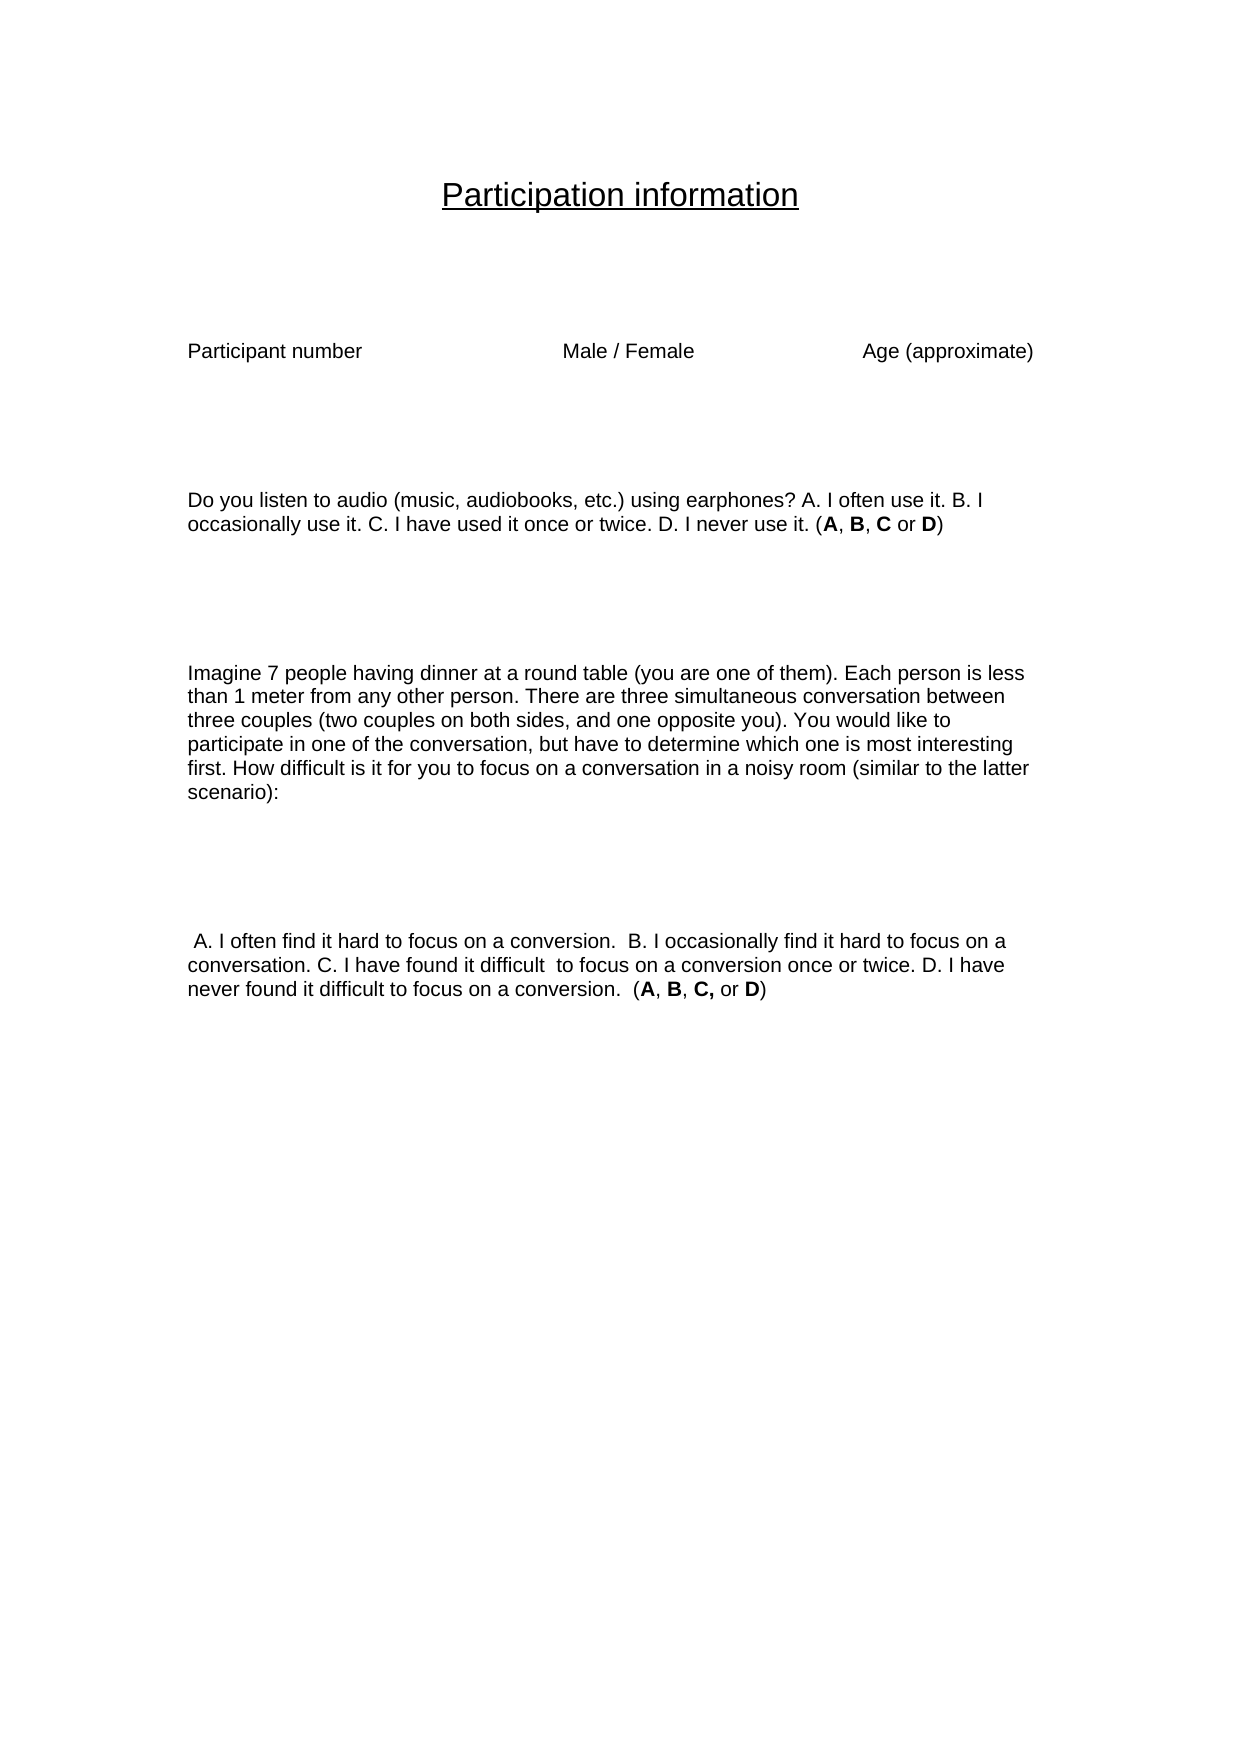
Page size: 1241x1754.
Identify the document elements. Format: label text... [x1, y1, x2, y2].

text A. I often find it hard to focus on a conversion. B. I occasionally find it hard to focus on a conversation. C. I have found it difficult to focus on a conversion once or twice. D. I have never found it difficult to focus on a conversion. (A, B, C, or D) [187, 929, 1053, 1001]
subtitle Participation information [187, 175, 1053, 213]
text Imagine 7 people having dinner at a round table (you are one of them). Each person is less than 1 meter from any other person. There are three simultaneous conversation between three couples (two couples on both sides, and one opposite you). You would like to participate in one of the conversation, but have to determine which one is most interesting first. How difficult is it for you to focus on a conversation in a noisy room (similar to the latter scenario): [187, 660, 1053, 804]
text Do you listen to audio (music, audiobooks, etc.) using earphones? A. I often use it. B. I occasionally use it. C. I have used it once or twice. D. I never use it. (A, B, C or D) [187, 487, 1053, 535]
text Participant number Male / Female Age (approximate) [187, 338, 1053, 362]
